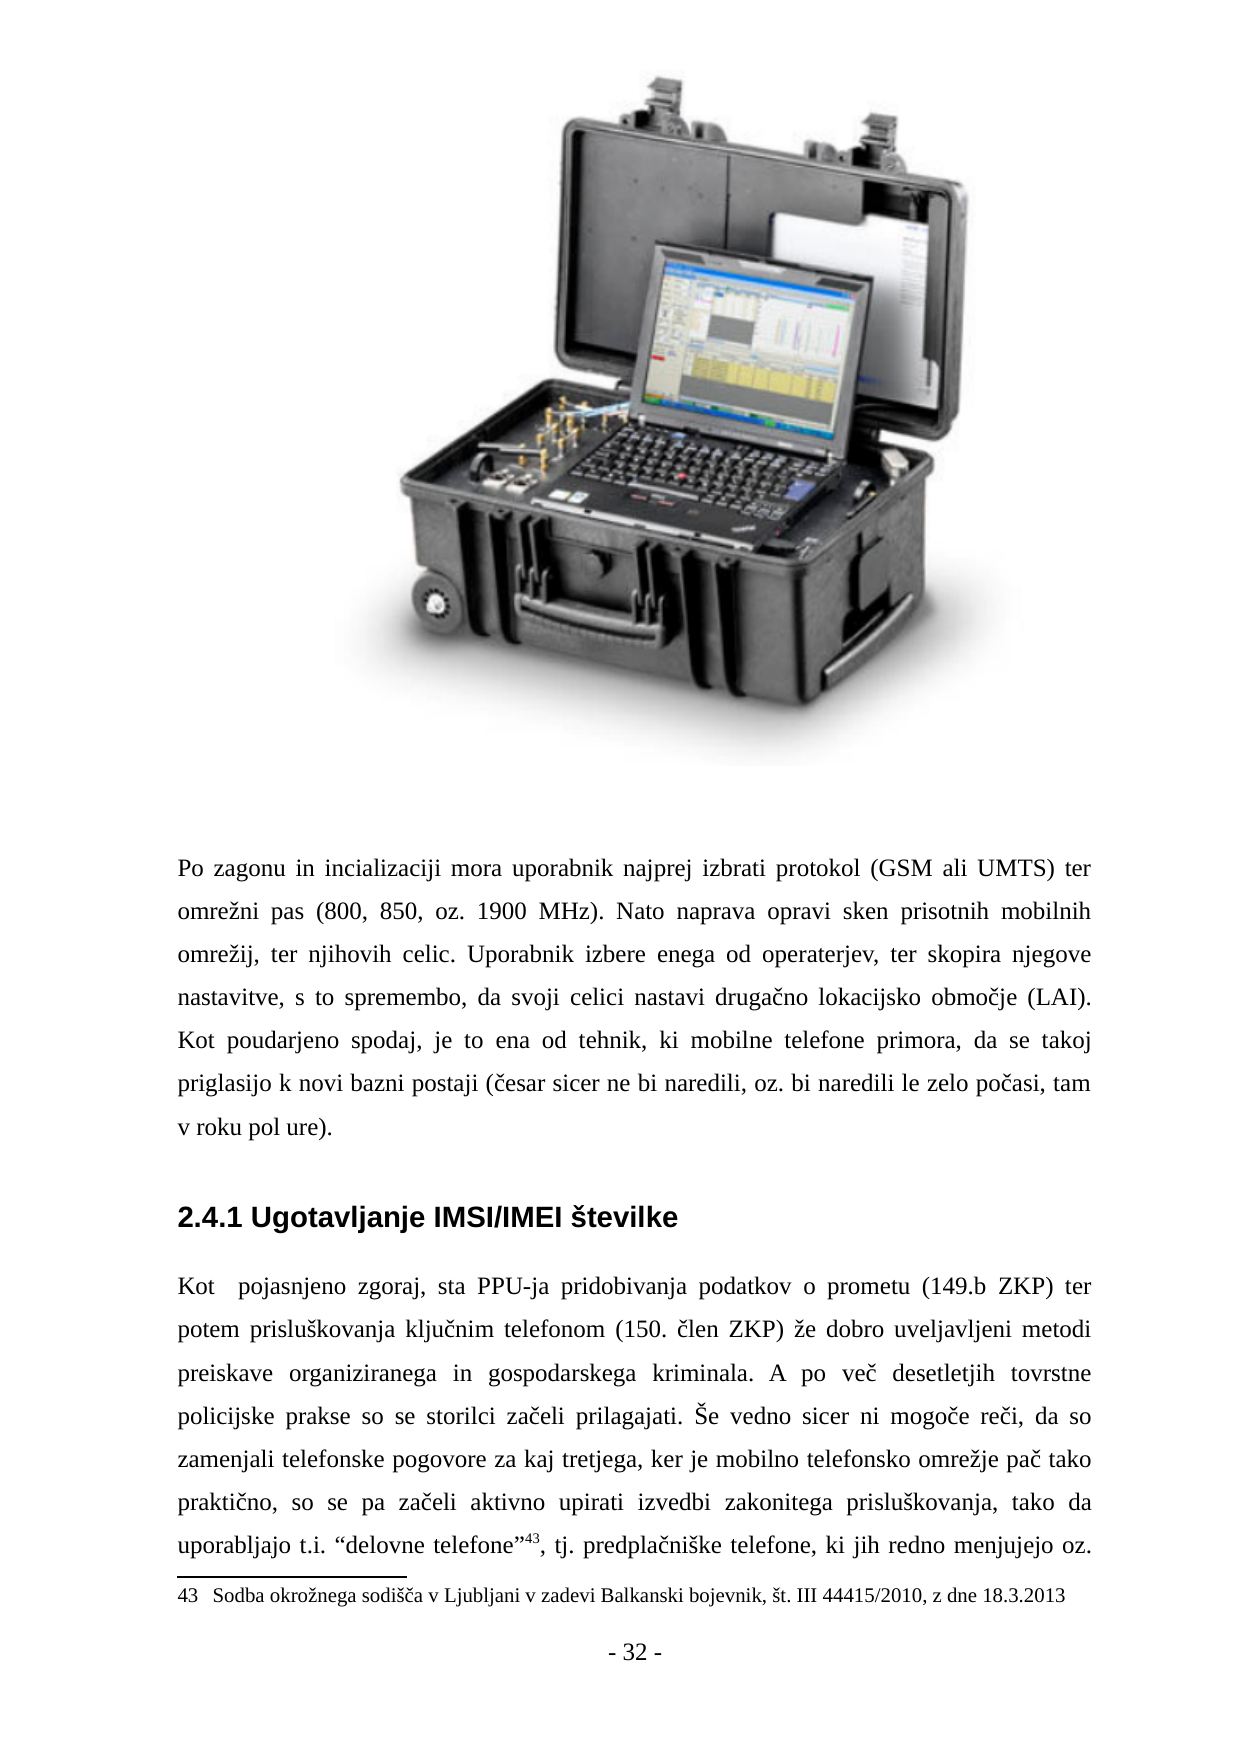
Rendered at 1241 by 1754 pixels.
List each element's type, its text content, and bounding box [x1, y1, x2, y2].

picture [333, 59, 1026, 766]
text Kot pojasnjeno zgoraj, sta PPU-ja pridobivanja podatkov o prometu (149.b ZKP) ter potem prisluškovanja ključnim telefonom (150. člen ZKP) že dobro uveljavljeni metodi preiskave organiziranega in gospodarskega kriminala. A po več desetletjih tovrstne policijske prakse so se storilci začeli prilagajati. Še vedno sicer ni mogoče reči, da so zamenjali telefonske pogovore za kaj tretjega, ker je mobilno telefonsko omrežje pač tako praktično, so se pa začeli aktivno upirati izvedbi zakonitega prisluškovanja, tako da uporabljajo t.i. “delovne telefone”, tj. predplačniške telefone, ki jih redno menjujejo oz. [177, 1271, 1093, 1559]
subtitle 2.4.1 Ugotavljanje IMSI/IMEI številke [177, 1200, 1093, 1233]
text Po zagonu in incializaciji mora uporabnik najprej izbrati protokol (GSM ali UMTS) ter omrežni pas (800, 850, oz. 1900 MHz). Nato naprava opravi sken prisotnih mobilnih omrežij, ter njihovih celic. Uporabnik izbere enega od operaterjev, ter skopira njegove nastavitve, s to spremembo, da svoji celici nastavi drugačno lokacijsko območje (LAI). Kot poudarjeno spodaj, je to ena od tehnik, ki mobilne telefone primora, da se takoj priglasijo k novi bazni postaji (česar sicer ne bi naredili, oz. bi naredili le zelo počasi, tam v roku pol ure). [177, 853, 1093, 1140]
text Sodba okrožnega sodišča v Ljubljani v zadevi Balkanski bojevnik, št. III 44415/2010, z dne 18.3.2013 [177, 1583, 1093, 1607]
